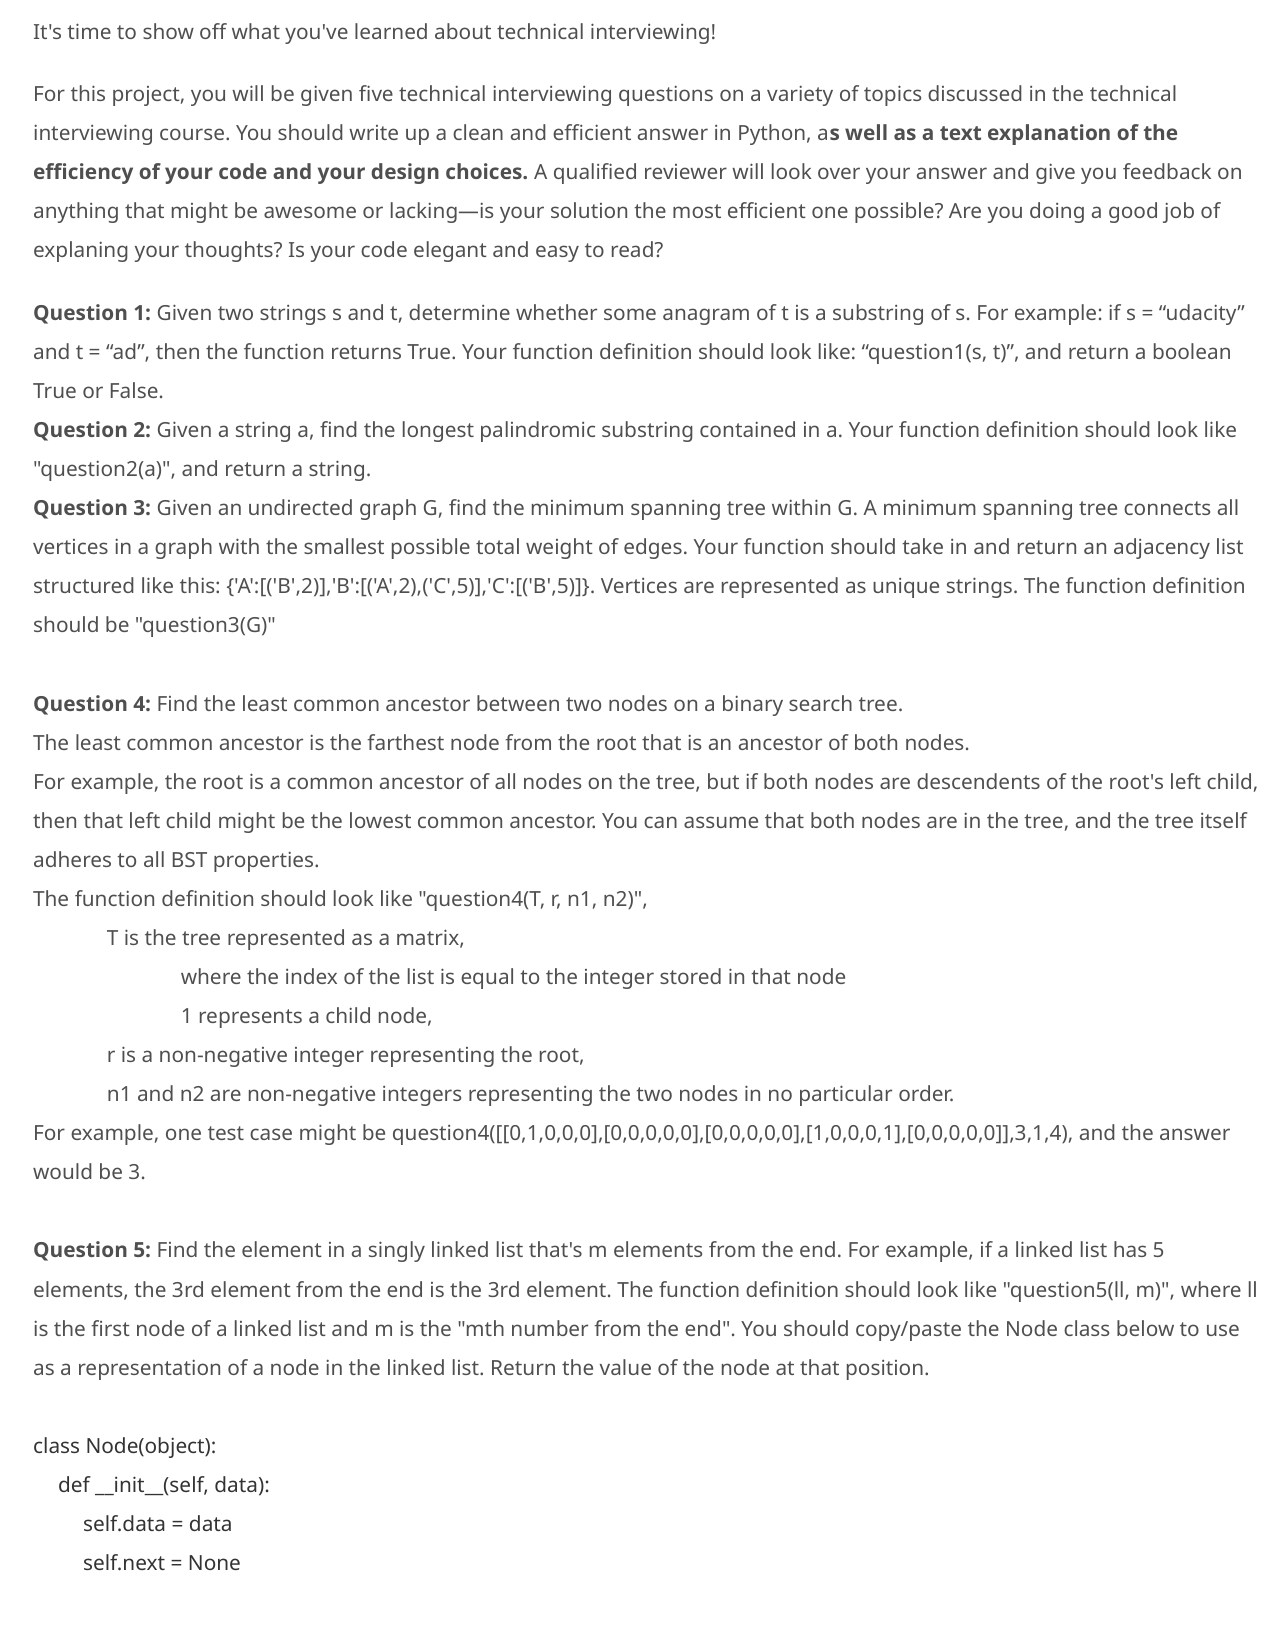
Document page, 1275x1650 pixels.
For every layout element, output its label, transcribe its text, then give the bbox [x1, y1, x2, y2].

text For this project, you will be given five technical interviewing questions on a variety of topics discussed in the technical interviewing course. You should write up a clean and efficient answer in Python, as well as a text explanation of the efficiency of your code and your design choices. A qualified reviewer will look over your answer and give you feedback on anything that might be awesome or lacking—is your solution the most efficient one possible? Are you doing a good job of explaning your thoughts? Is your code elegant and easy to read? [33, 69, 1261, 264]
text 1 represents a child node, [33, 991, 1261, 1030]
text For example, one test case might be question4([[0,1,0,0,0],[0,0,0,0,0],[0,0,0,0,0],[1,0,0,0,1],[0,0,0,0,0]],3,1,4), and the answer would be 3. Question 5: Find the element in a singly linked list that's m elements from the end. For example, if a linked list has 5 elements, the 3rd element from the end is the 3rd element. The function definition should look like "question5(ll, m)", where ll is the first node of a linked list and m is the "mth number from the end". You should copy/paste the Node class below to use as a representation of a node in the linked list. Return the value of the node at that position. [33, 1108, 1261, 1381]
text The function definition should look like "question4(T, r, n1, n2)", [33, 873, 1261, 912]
text For example, the root is a common ancestor of all nodes on the tree, but if both nodes are descendents of the root's left child, then that left child might be the lowest common ancestor. You can assume that both nodes are in the tree, and the tree itself adheres to all BST properties. [33, 756, 1261, 873]
text It's time to show off what you've learned about technical interviewing! [33, 6, 1261, 45]
text where the index of the list is equal to the integer stored in that node [33, 952, 1261, 991]
text class Node(object): [33, 1420, 1261, 1459]
text Question 1: Given two strings s and t, determine whether some anagram of t is a substring of s. For example: if s = “udacity” and t = “ad”, then the function returns True. Your function definition should look like: “question1(s, t)”, and return a boolean True or False. Question 2: Given a string a, find the longest palindromic substring contained in a. Your function definition should look like "question2(a)", and return a string. Question 3: Given an undirected graph G, find the minimum spanning tree within G. A minimum spanning tree connects all vertices in a graph with the smallest possible total weight of edges. Your function should take in and return an adjacency list structured like this: {'A':[('B',2)],'B':[('A',2),('C',5)],'C':[('B',5)]}. Vertices are represented as unique strings. The function definition should be "question3(G)" Question 4: Find the least common ancestor between two nodes on a binary search tree. [33, 287, 1261, 717]
text self.data = data [33, 1498, 1261, 1537]
text self.next = None [33, 1537, 1261, 1577]
text T is the tree represented as a matrix, [33, 912, 1261, 952]
text def __init__(self, data): [33, 1459, 1261, 1498]
text r is a non-negative integer representing the root, [33, 1030, 1261, 1069]
text The least common ancestor is the farthest node from the root that is an ancestor of both nodes. [33, 717, 1261, 756]
text n1 and n2 are non-negative integers representing the two nodes in no particular order. [33, 1069, 1261, 1108]
